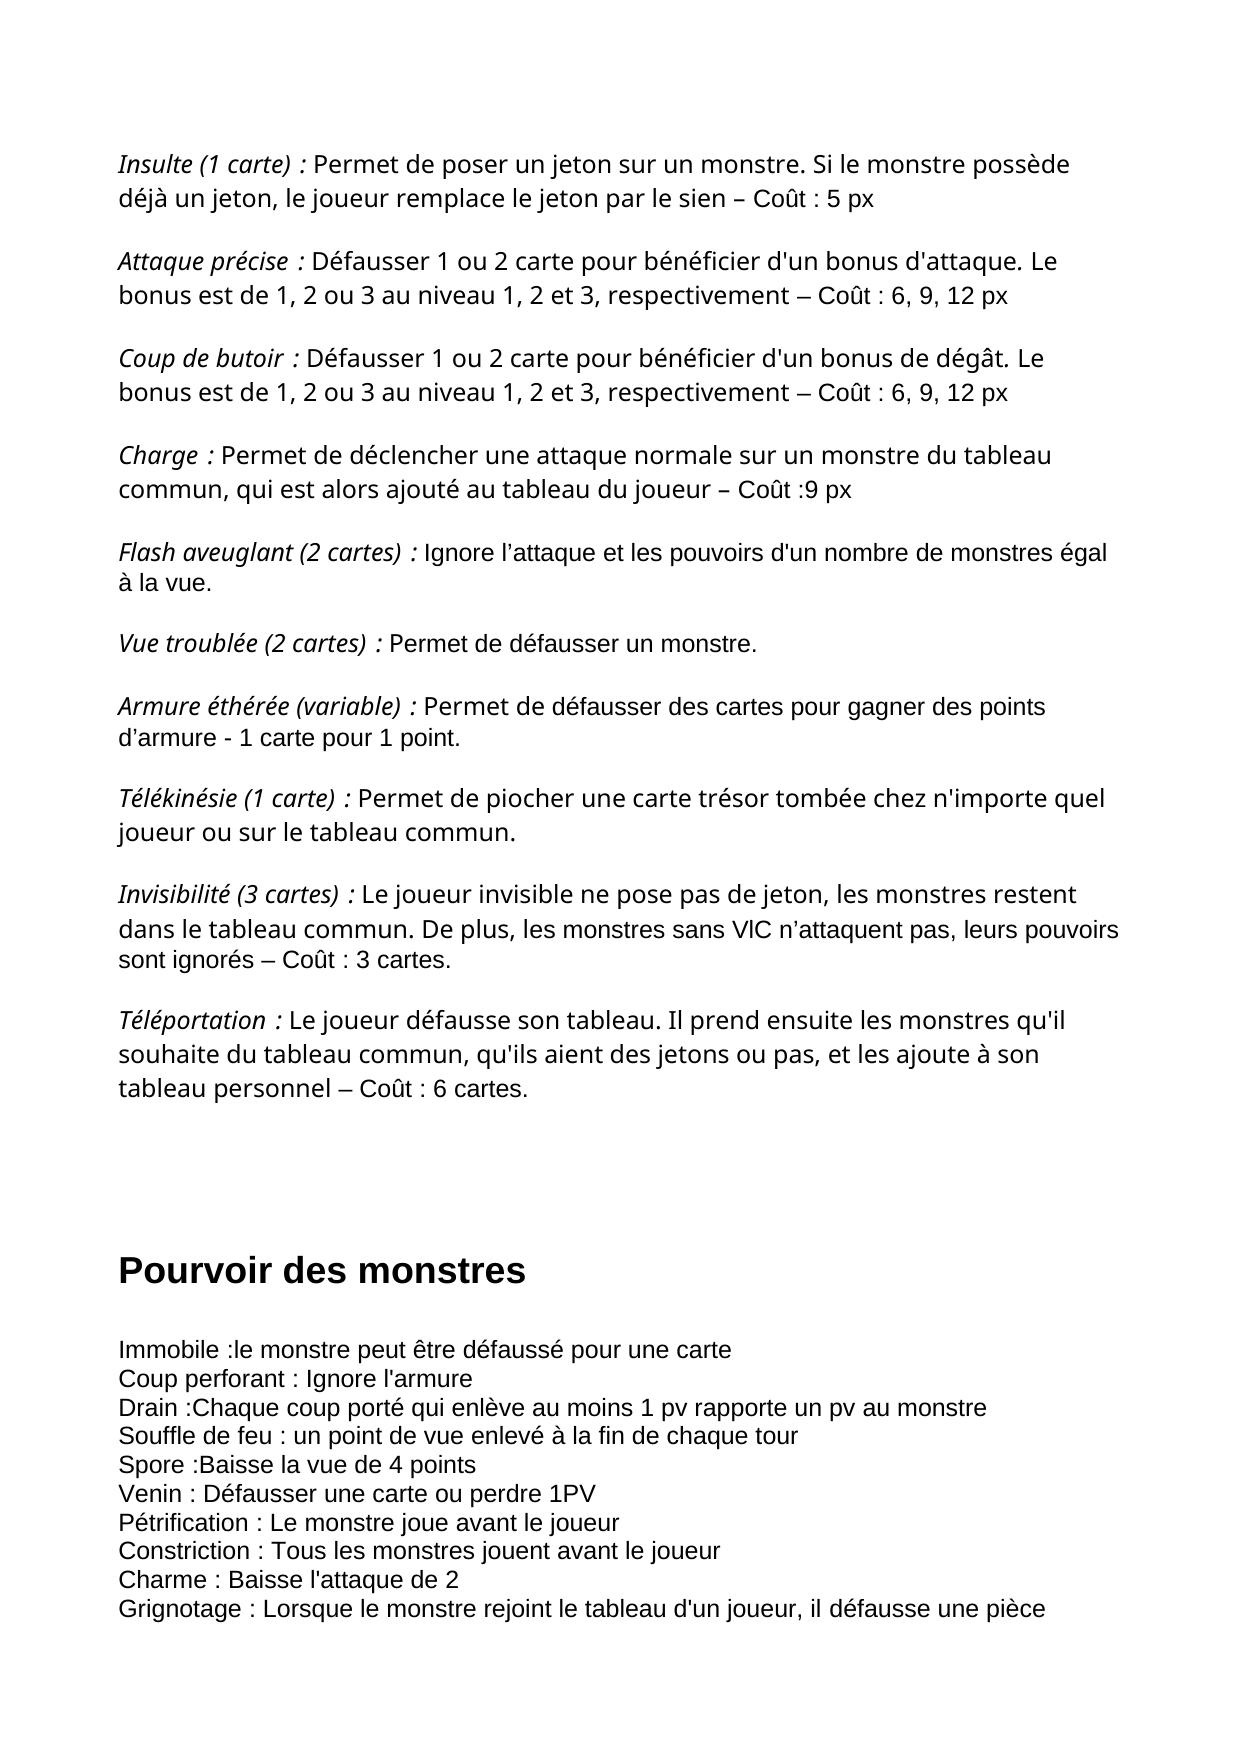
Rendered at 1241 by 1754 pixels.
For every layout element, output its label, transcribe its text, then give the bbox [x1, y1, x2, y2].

text Charme : Baisse l'attaque de 2 [118, 1565, 1122, 1594]
text Charge : Permet de déclencher une attaque normale sur un monstre du tableau commun, qui est alors ajouté au tableau du joueur – Coût :9 px [118, 437, 1122, 506]
text Coup perforant : Ignore l'armure [118, 1364, 1122, 1392]
text Téléportation : Le joueur défausse son tableau. Il prend ensuite les monstres qu'il souhaite du tableau commun, qu'ils aient des jetons ou pas, et les ajoute à son tableau personnel – Coût : 6 cartes. [118, 1003, 1122, 1105]
text Pétrification : Le monstre joue avant le joueur [118, 1507, 1122, 1536]
text Pourvoir des monstres [118, 1249, 1122, 1292]
text Attaque précise : Défausser 1 ou 2 carte pour bénéficier d'un bonus d'attaque. Le bonus est de 1, 2 ou 3 au niveau 1, 2 et 3, respectivement – Coût : 6, 9, 12 px [118, 244, 1122, 312]
text Insulte (1 carte) : Permet de poser un jeton sur un monstre. Si le monstre possède déjà un jeton, le joueur remplace le jeton par le sien – Coût : 5 px [118, 147, 1122, 215]
text Venin : Défausser une carte ou perdre 1PV [118, 1479, 1122, 1507]
text Télékinésie (1 carte) : Permet de piocher une carte trésor tombée chez n'importe quel joueur ou sur le tableau commun. [118, 780, 1122, 848]
text Grignotage : Lorsque le monstre rejoint le tableau d'un joueur, il défausse une pièce [118, 1594, 1122, 1622]
text Spore :Baisse la vue de 4 points [118, 1450, 1122, 1479]
text Flash aveuglant (2 cartes) : Ignore l’attaque et les pouvoirs d'un nombre de monstres égal à la vue. [118, 534, 1122, 597]
text Immobile :le monstre peut être défaussé pour une carte [118, 1335, 1122, 1364]
text Vue troublée (2 cartes) : Permet de défausser un monstre. [118, 626, 1122, 660]
text Invisibilité (3 cartes) : Le joueur invisible ne pose pas de jeton, les monstres restent dans le tableau commun. De plus, les monstres sans VlC n’attaquent pas, leurs pouvoirs sont ignorés – Coût : 3 cartes. [118, 877, 1122, 974]
text Armure éthérée (variable) : Permet de défausser des cartes pour gagner des points d’armure - 1 carte pour 1 point. [118, 689, 1122, 752]
text Drain :Chaque coup porté qui enlève au moins 1 pv rapporte un pv au monstre [118, 1392, 1122, 1421]
text Souffle de feu : un point de vue enlevé à la fin de chaque tour [118, 1421, 1122, 1450]
text Coup de butoir : Défausser 1 ou 2 carte pour bénéficier d'un bonus de dégât. Le bonus est de 1, 2 ou 3 au niveau 1, 2 et 3, respectivement – Coût : 6, 9, 12 px [118, 341, 1122, 409]
text Constriction : Tous les monstres jouent avant le joueur [118, 1536, 1122, 1565]
